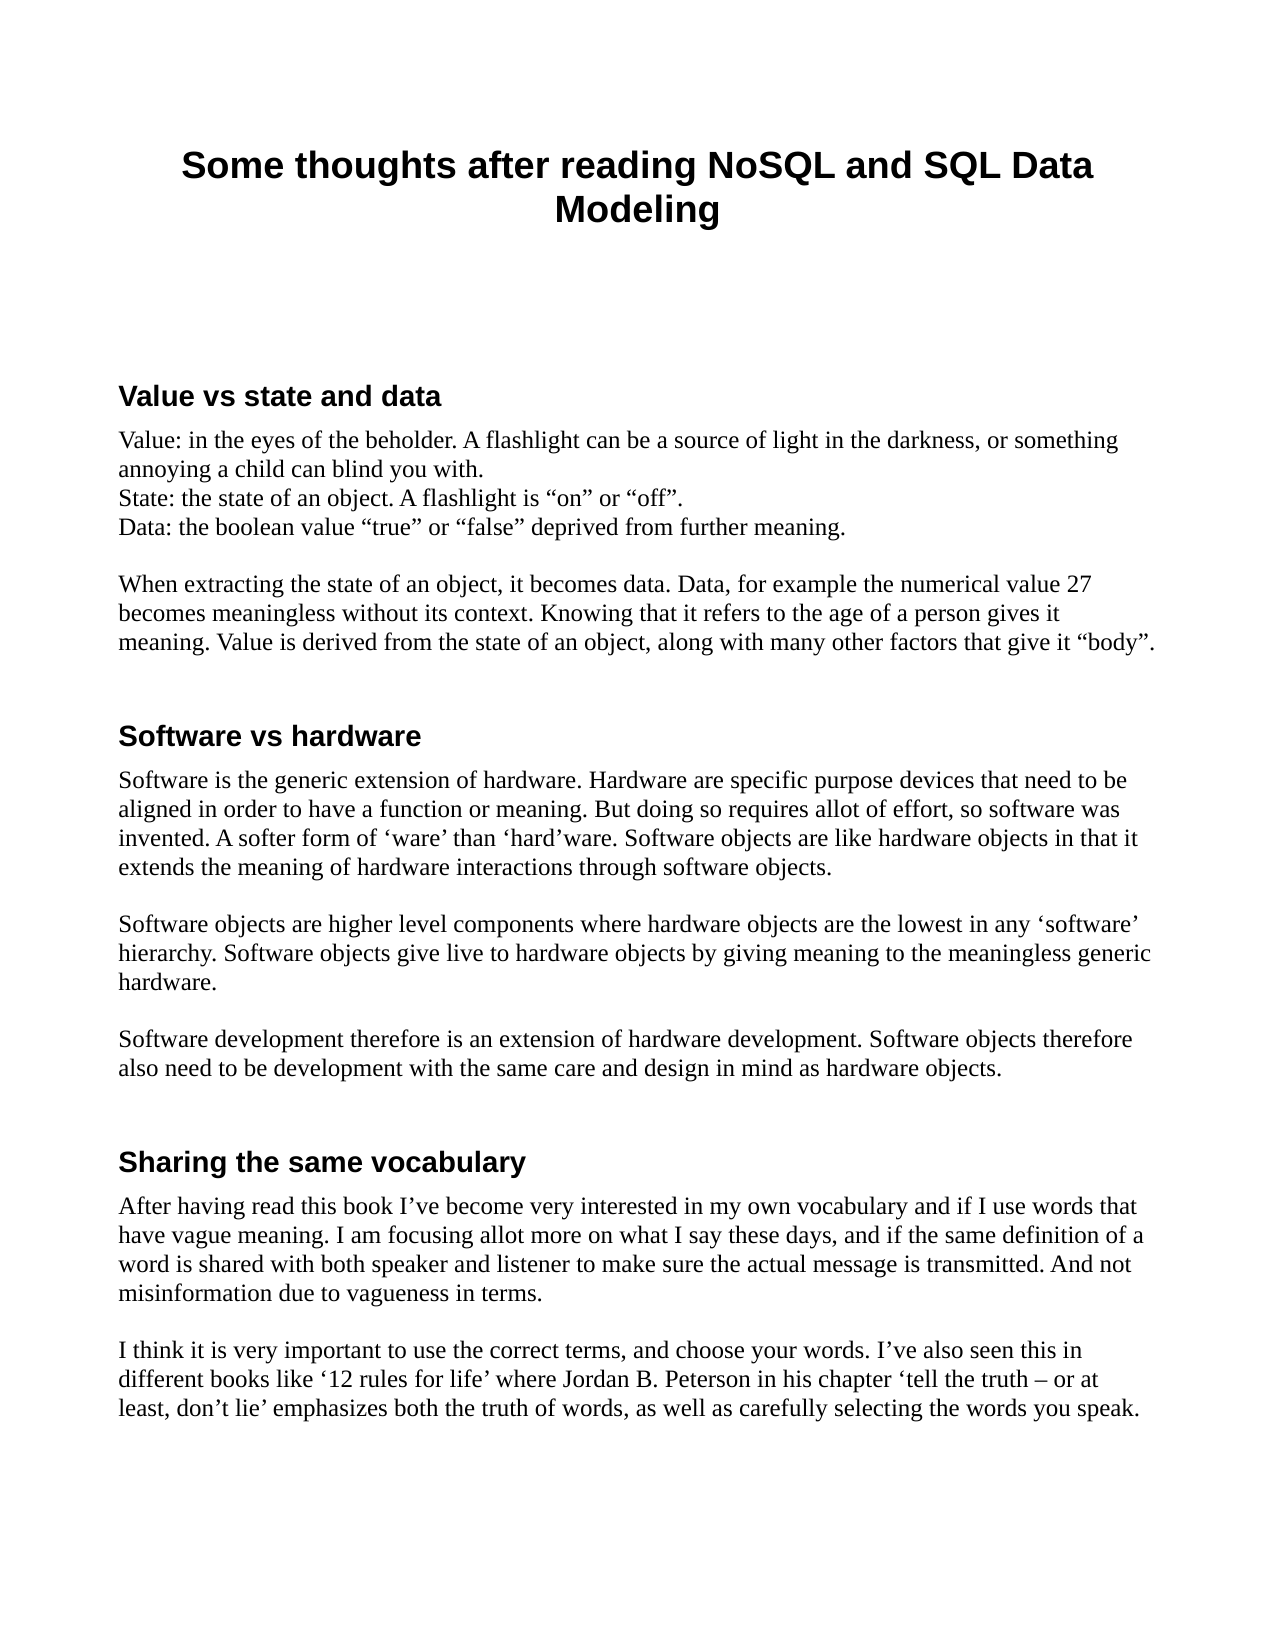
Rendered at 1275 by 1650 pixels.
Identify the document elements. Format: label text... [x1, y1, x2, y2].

text Software development therefore is an extension of hardware development. Software objects therefore also need to be development with the same care and design in mind as hardware objects. [118, 1024, 1157, 1082]
text State: the state of an object. A flashlight is “on” or “off”. [118, 483, 1157, 512]
text I think it is very important to use the correct terms, and choose your words. I’ve also seen this in different books like ‘12 rules for life’ where Jordan B. Peterson in his chapter ‘tell the truth – or at least, don’t lie’ emphasizes both the truth of words, as well as carefully selecting the words you speak. [118, 1335, 1157, 1421]
text Value: in the eyes of the beholder. A flashlight can be a source of light in the darkness, or something annoying a child can blind you with. [118, 425, 1157, 483]
text Software is the generic extension of hardware. Hardware are specific purpose devices that need to be aligned in order to have a function or meaning. But doing so requires allot of effort, so software was invented. A softer form of ‘ware’ than ‘hard’ware. Software objects are like hardware objects in that it extends the meaning of hardware interactions through software objects. [118, 765, 1157, 880]
text Data: the boolean value “true” or “false” deprived from further meaning. [118, 512, 1157, 540]
subtitle Value vs state and data [118, 379, 1157, 413]
text When extracting the state of an object, it becomes data. Data, for example the numerical value 27 becomes meaningless without its context. Knowing that it refers to the age of a person gives it meaning. Value is derived from the state of an object, along with many other factors that give it “body”. [118, 569, 1157, 655]
text Software objects are higher level components where hardware objects are the lowest in any ‘software’ hierarchy. Software objects give live to hardware objects by giving meaning to the meaningless generic hardware. [118, 909, 1157, 995]
text After having read this book I’ve become very interested in my own vocabulary and if I use words that have vague meaning. I am focusing allot more on what I say these days, and if the same definition of a word is shared with both speaker and listener to make sure the actual message is transmitted. And not misinformation due to vagueness in terms. [118, 1191, 1157, 1306]
subtitle Some thoughts after reading NoSQL and SQL Data Modeling [118, 143, 1157, 230]
subtitle Sharing the same vocabulary [118, 1145, 1157, 1179]
subtitle Software vs hardware [118, 719, 1157, 753]
